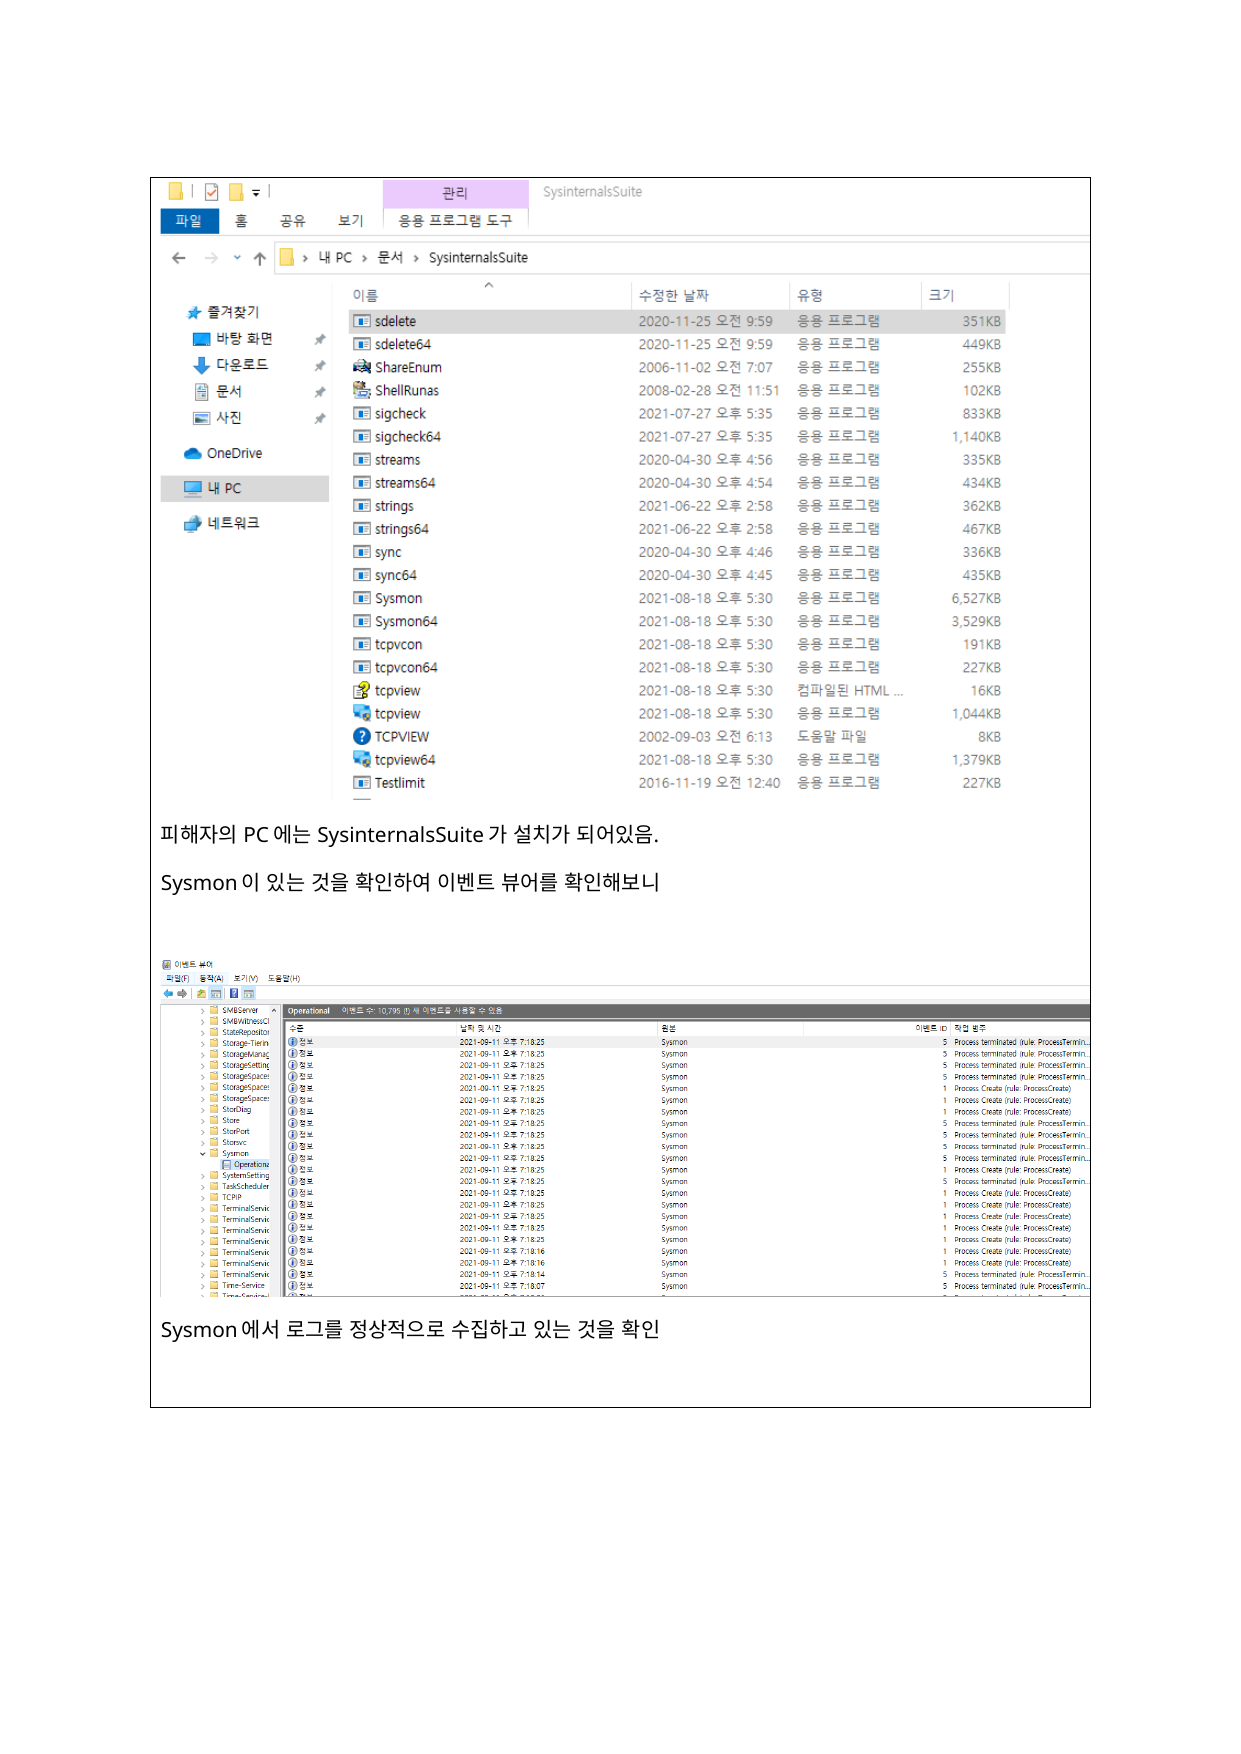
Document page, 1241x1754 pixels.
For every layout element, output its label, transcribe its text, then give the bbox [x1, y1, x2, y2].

picture [160, 180, 1090, 801]
table_cell 피해자의 PC에는 SysinternalsSuite가 설치가 되어있음. Sysmon이 있는 것을 확인하여 이벤트 뷰어를 확인해보니 Sysmon에서 로그를 정상적으로 수집하고 있는 것을 확인 [151, 178, 1090, 1407]
picture [160, 960, 1090, 1297]
